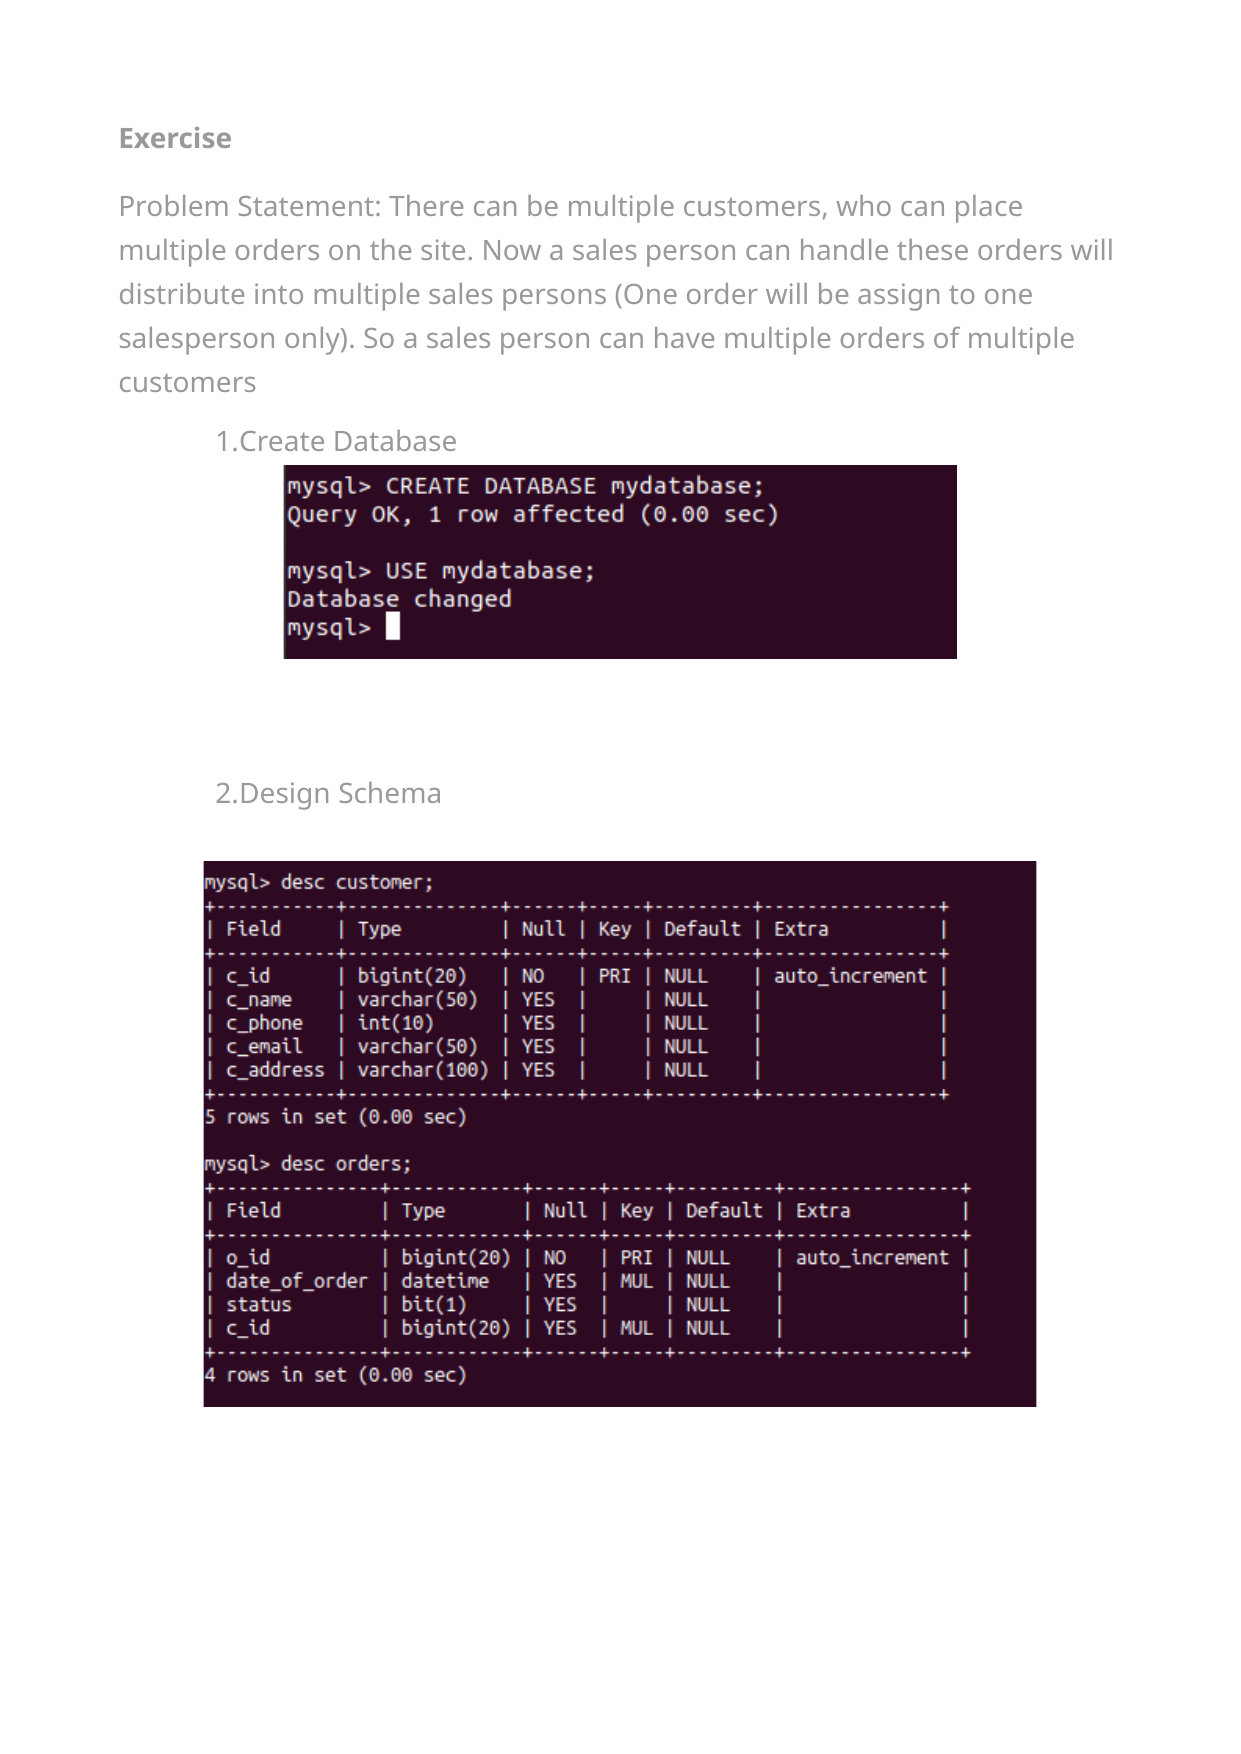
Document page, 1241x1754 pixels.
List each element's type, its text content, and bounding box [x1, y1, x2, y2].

picture [203, 861, 1037, 1407]
picture [283, 465, 957, 659]
text Problem Statement: There can be multiple customers, who can place multiple orders on the site. Now a sales person can handle these orders will distribute into multiple sales persons (One order will be assign to one salesperson only). So a sales person can have multiple orders of multiple customers [118, 186, 1122, 401]
text Exercise [118, 118, 1122, 156]
list Design Schema [142, 773, 1122, 812]
list Create Database [142, 421, 1122, 459]
